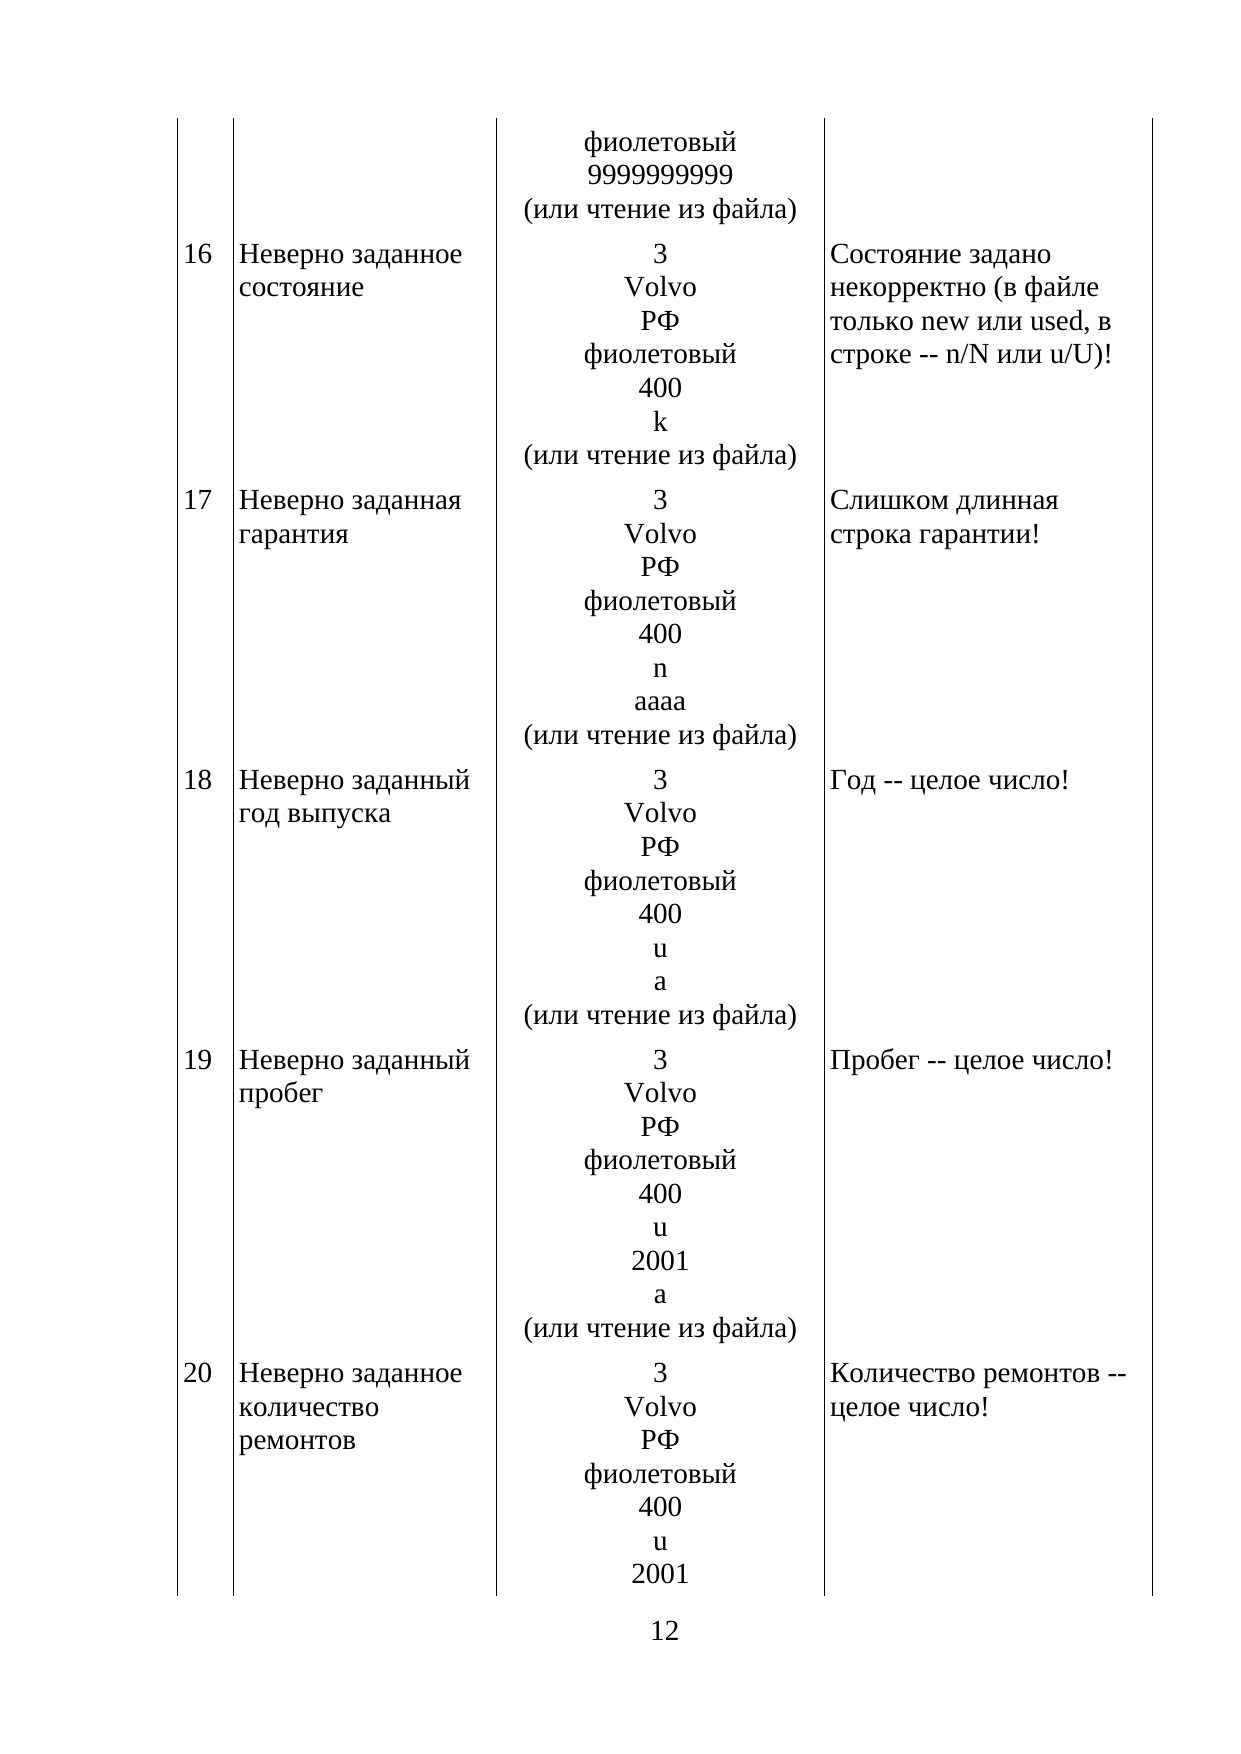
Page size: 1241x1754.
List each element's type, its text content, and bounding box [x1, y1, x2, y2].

table_cell 3 Volvo РФ фиолетовый 400 n aaaa (или чтение из файла) [497, 476, 824, 756]
table_cell 3 Volvo РФ фиолетовый 400 u 2001 a (или чтение из файла) [497, 1036, 824, 1349]
table_cell [178, 118, 233, 230]
table_cell 18 [178, 756, 233, 1036]
table_cell 3 Volvo РФ фиолетовый 400 u a (или чтение из файла) [497, 756, 824, 1036]
table_cell [825, 118, 1152, 230]
table_cell Количество ремонтов -- целое число! [825, 1349, 1152, 1596]
table_cell 16 [178, 230, 233, 476]
table_cell Неверно заданная гарантия [234, 476, 496, 756]
table_cell Пробег -- целое число! [825, 1036, 1152, 1349]
table_cell 20 [178, 1349, 233, 1596]
table_cell Неверно заданный пробег [234, 1036, 496, 1349]
table_cell 3 Volvo РФ фиолетовый 400 u 2001 [497, 1349, 824, 1596]
table_cell Неверно заданное количество ремонтов [234, 1349, 496, 1596]
table_cell [234, 118, 496, 230]
table_cell 19 [178, 1036, 233, 1349]
table_cell 17 [178, 476, 233, 756]
table_cell Неверно заданный год выпуска [234, 756, 496, 1036]
table_cell Состояние задано некорректно (в файле только new или used, в строке -- n/N или u/U)! [825, 230, 1152, 476]
table_cell Неверно заданное состояние [234, 230, 496, 476]
table_cell Год -- целое число! [825, 756, 1152, 1036]
table_cell Слишком длинная строка гарантии! [825, 476, 1152, 756]
table_cell 3 Volvo РФ фиолетовый 400 k (или чтение из файла) [497, 230, 824, 476]
table_cell фиолетовый 9999999999 (или чтение из файла) [497, 118, 824, 230]
